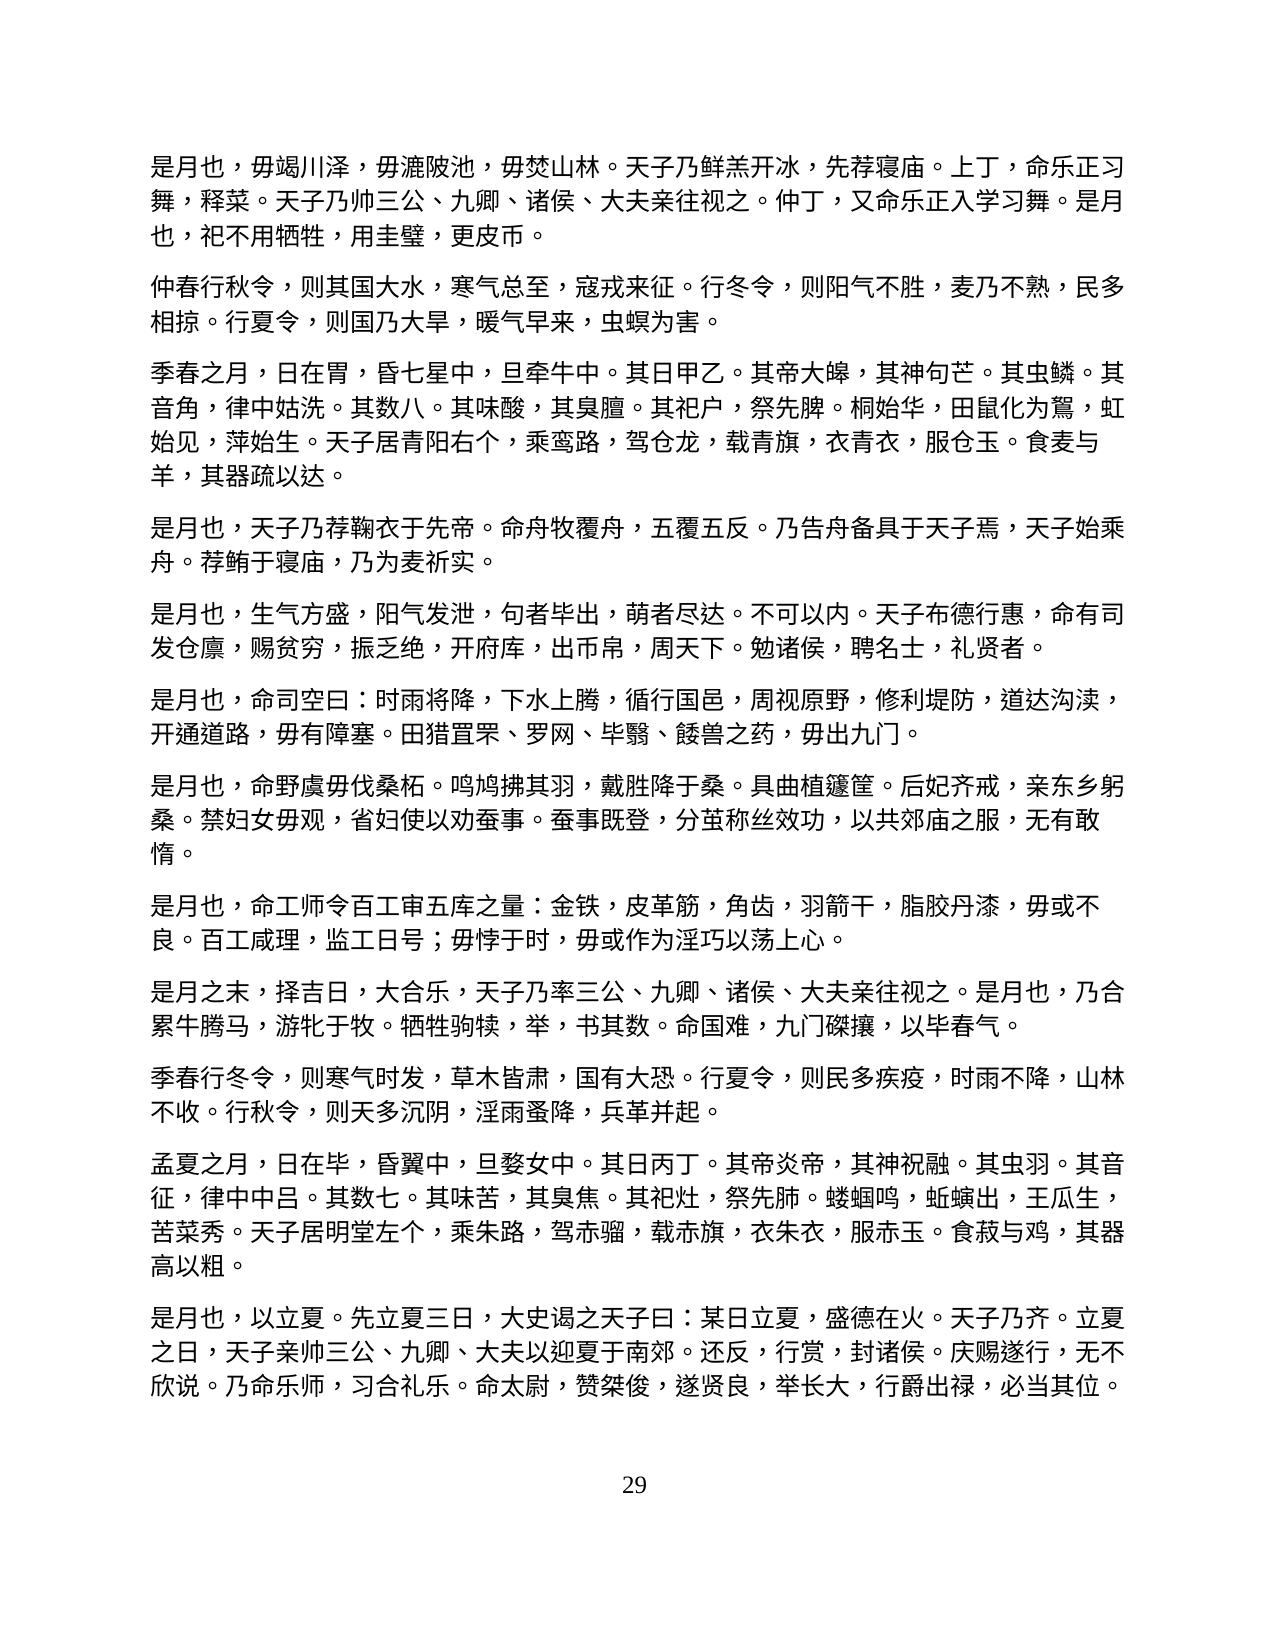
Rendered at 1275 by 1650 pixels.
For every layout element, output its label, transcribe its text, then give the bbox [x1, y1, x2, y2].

text 是月也，命野虞毋伐桑柘。鸣鸠拂其羽，戴胜降于桑。具曲植籧筐。后妃齐戒，亲东乡躬桑。禁妇女毋观，省妇使以劝蚕事。蚕事既登，分茧称丝效功，以共郊庙之服，无有敢惰。 [150, 768, 1125, 871]
text 是月也，生气方盛，阳气发泄，句者毕出，萌者尽达。不可以内。天子布德行惠，命有司发仓廪，赐贫穷，振乏绝，开府库，出币帛，周天下。勉诸侯，聘名士，礼贤者。 [150, 596, 1125, 664]
text 季春行冬令，则寒气时发，草木皆肃，国有大恐。行夏令，则民多疾疫，时雨不降，山林不收。行秋令，则天多沉阴，淫雨蚤降，兵革并起。 [150, 1061, 1125, 1129]
text 仲春行秋令，则其国大水，寒气总至，寇戎来征。行冬令，则阳气不胜，麦乃不熟，民多相掠。行夏令，则国乃大旱，暖气早来，虫螟为害。 [150, 270, 1125, 338]
text 是月也，以立夏。先立夏三日，大史谒之天子曰：某日立夏，盛德在火。天子乃齐。立夏之日，天子亲帅三公、九卿、大夫以迎夏于南郊。还反，行赏，封诸侯。庆赐遂行，无不欣说。乃命乐师，习合礼乐。命太尉，赞桀俊，遂贤良，举长大，行爵出禄，必当其位。 [150, 1301, 1125, 1403]
text 季春之月，日在胃，昏七星中，旦牵牛中。其日甲乙。其帝大皞，其神句芒。其虫鳞。其音角，律中姑洗。其数八。其味酸，其臭膻。其祀户，祭先脾。桐始华，田鼠化为鴽，虹始见，萍始生。天子居青阳右个，乘鸾路，驾仓龙，载青旗，衣青衣，服仓玉。食麦与羊，其器疏以达。 [150, 356, 1125, 492]
text 是月也，命司空曰：时雨将降，下水上腾，循行国邑，周视原野，修利堤防，道达沟渎，开通道路，毋有障塞。田猎罝罘、罗网、毕翳、餧兽之药，毋出九门。 [150, 682, 1125, 751]
text 是月也，命工师令百工审五库之量：金铁，皮革筋，角齿，羽箭干，脂胶丹漆，毋或不良。百工咸理，监工日号；毋悖于时，毋或作为淫巧以荡上心。 [150, 888, 1125, 957]
text 是月之末，择吉日，大合乐，天子乃率三公、九卿、诸侯、大夫亲往视之。是月也，乃合累牛腾马，游牝于牧。牺牲驹犊，举，书其数。命国难，九门磔攘，以毕春气。 [150, 974, 1125, 1043]
text 孟夏之月，日在毕，昏翼中，旦婺女中。其日丙丁。其帝炎帝，其神祝融。其虫羽。其音征，律中中吕。其数七。其味苦，其臭焦。其祀灶，祭先肺。蝼蝈鸣，蚯螾出，王瓜生，苦菜秀。天子居明堂左个，乘朱路，驾赤骝，载赤旗，衣朱衣，服赤玉。食菽与鸡，其器高以粗。 [150, 1147, 1125, 1283]
text 是月也，天子乃荐鞠衣于先帝。命舟牧覆舟，五覆五反。乃告舟备具于天子焉，天子始乘舟。荐鲔于寝庙，乃为麦祈实。 [150, 510, 1125, 578]
text 是月也，毋竭川泽，毋漉陂池，毋焚山林。天子乃鲜羔开冰，先荐寝庙。上丁，命乐正习舞，释菜。天子乃帅三公、九卿、诸侯、大夫亲往视之。仲丁，又命乐正入学习舞。是月也，祀不用牺牲，用圭璧，更皮币。 [150, 150, 1125, 252]
